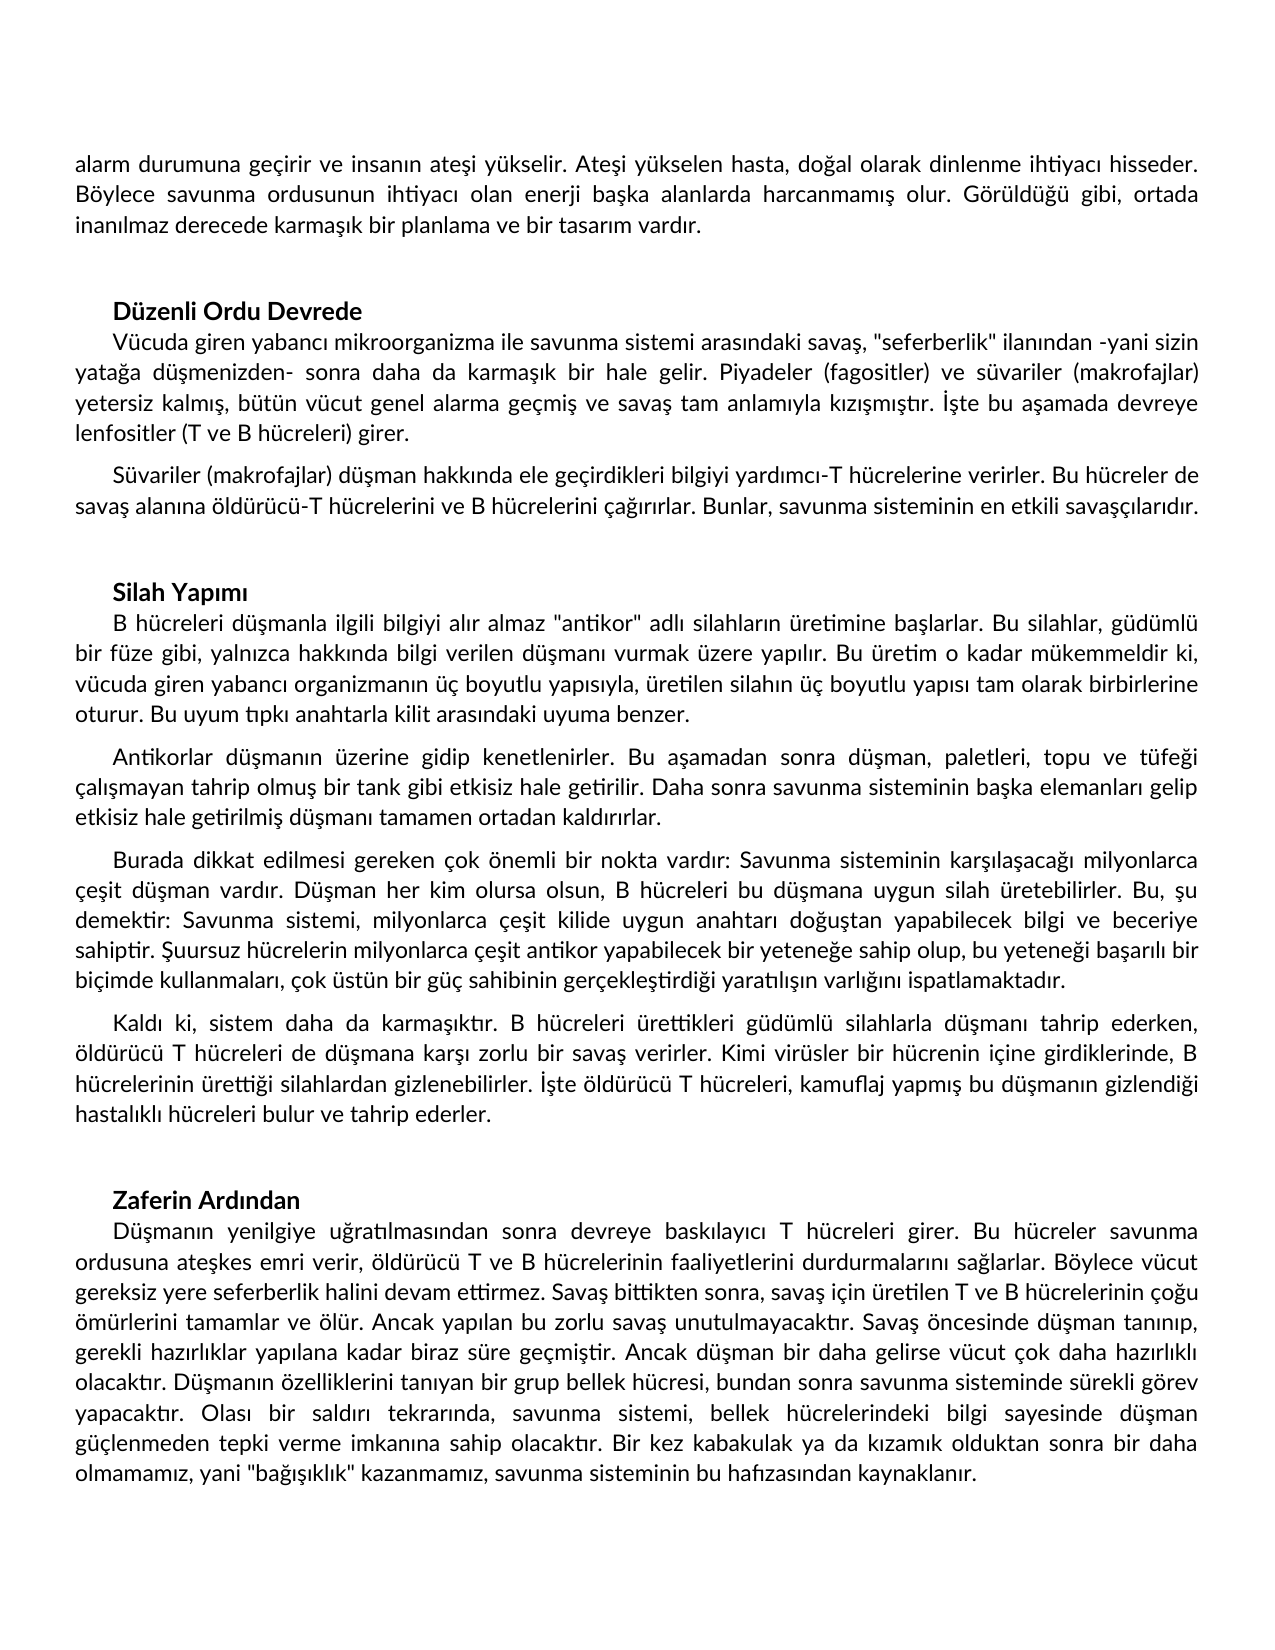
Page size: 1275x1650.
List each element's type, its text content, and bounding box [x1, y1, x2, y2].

text Antikorlar düşmanın üzerine gidip kenetlenirler. Bu aşamadan sonra düşman, paletleri, topu ve tüfeği çalışmayan tahrip olmuş bir tank gibi etkisiz hale getirilir. Daha sonra savunma sisteminin başka elemanları gelip etkisiz hale getirilmiş düşmanı tamamen ortadan kaldırırlar. [75, 742, 1200, 830]
text Kaldı ki, sistem daha da karmaşıktır. B hücreleri ürettikleri güdümlü silahlarla düşmanı tahrip ederken, öldürücü T hücreleri de düşmana karşı zorlu bir savaş verirler. Kimi virüsler bir hücrenin içine girdiklerinde, B hücrelerinin ürettiği silahlardan gizlenebilirler. İşte öldürücü T hücreleri, kamuflaj yapmış bu düşmanın gizlendiği hastalıklı hücreleri bulur ve tahrip ederler. [75, 1009, 1200, 1127]
subtitle Zaferin Ardından [112, 1185, 1200, 1215]
text Burada dikkat edilmesi gereken çok önemli bir nokta vardır: Savunma sisteminin karşılaşacağı milyonlarca çeşit düşman vardır. Düşman her kim olursa olsun, B hücreleri bu düşmana uygun silah üretebilirler. Bu, şu demektir: Savunma sistemi, milyonlarca çeşit kilide uygun anahtarı doğuştan yapabilecek bilgi ve beceriye sahiptir. Şuursuz hücrelerin milyonlarca çeşit antikor yapabilecek bir yeteneğe sahip olup, bu yeteneği başarılı bir biçimde kullanmaları, çok üstün bir güç sahibinin gerçekleştirdiği yaratılışın varlığını ispatlamaktadır. [75, 845, 1200, 994]
text Süvariler (makrofajlar) düşman hakkında ele geçirdikleri bilgiyi yardımcı-T hücrelerine verirler. Bu hücreler de savaş alanına öldürücü-T hücrelerini ve B hücrelerini çağırırlar. Bunlar, savunma sisteminin en etkili savaşçılarıdır. [75, 461, 1200, 519]
subtitle Silah Yapımı [112, 577, 1200, 607]
subtitle Düzenli Ordu Devrede [112, 296, 1200, 326]
text alarm durumuna geçirir ve insanın ateşi yükselir. Ateşi yükselen hasta, doğal olarak dinlenme ihtiyacı hisseder. Böylece savunma ordusunun ihtiyacı olan enerji başka alanlarda harcanmamış olur. Görüldüğü gibi, ortada inanılmaz derecede karmaşık bir planlama ve bir tasarım vardır. [75, 150, 1200, 238]
text B hücreleri düşmanla ilgili bilgiyi alır almaz "antikor" adlı silahların üretimine başlarlar. Bu silahlar, güdümlü bir füze gibi, yalnızca hakkında bilgi verilen düşmanı vurmak üzere yapılır. Bu üretim o kadar mükemmeldir ki, vücuda giren yabancı organizmanın üç boyutlu yapısıyla, üretilen silahın üç boyutlu yapısı tam olarak birbirlerine oturur. Bu uyum tıpkı anahtarla kilit arasındaki uyuma benzer. [75, 609, 1200, 727]
text Vücuda giren yabancı mikroorganizma ile savunma sistemi arasındaki savaş, "seferberlik" ilanından -yani sizin yatağa düşmenizden- sonra daha da karmaşık bir hale gelir. Piyadeler (fagositler) ve süvariler (makrofajlar) yetersiz kalmış, bütün vücut genel alarma geçmiş ve savaş tam anlamıyla kızışmıştır. İşte bu aşamada devreye lenfositler (T ve B hücreleri) girer. [75, 328, 1200, 446]
text Düşmanın yenilgiye uğratılmasından sonra devreye baskılayıcı T hücreleri girer. Bu hücreler savunma ordusuna ateşkes emri verir, öldürücü T ve B hücrelerinin faaliyetlerini durdurmalarını sağlarlar. Böylece vücut gereksiz yere seferberlik halini devam ettirmez. Savaş bittikten sonra, savaş için üretilen T ve B hücrelerinin çoğu ömürlerini tamamlar ve ölür. Ancak yapılan bu zorlu savaş unutulmayacaktır. Savaş öncesinde düşman tanınıp, gerekli hazırlıklar yapılana kadar biraz süre geçmiştir. Ancak düşman bir daha gelirse vücut çok daha hazırlıklı olacaktır. Düşmanın özelliklerini tanıyan bir grup bellek hücresi, bundan sonra savunma sisteminde sürekli görev yapacaktır. Olası bir saldırı tekrarında, savunma sistemi, bellek hücrelerindeki bilgi sayesinde düşman güçlenmeden tepki verme imkanına sahip olacaktır. Bir kez kabakulak ya da kızamık olduktan sonra bir daha olmamamız, yani "bağışıklık" kazanmamız, savunma sisteminin bu hafızasından kaynaklanır. [75, 1217, 1200, 1486]
